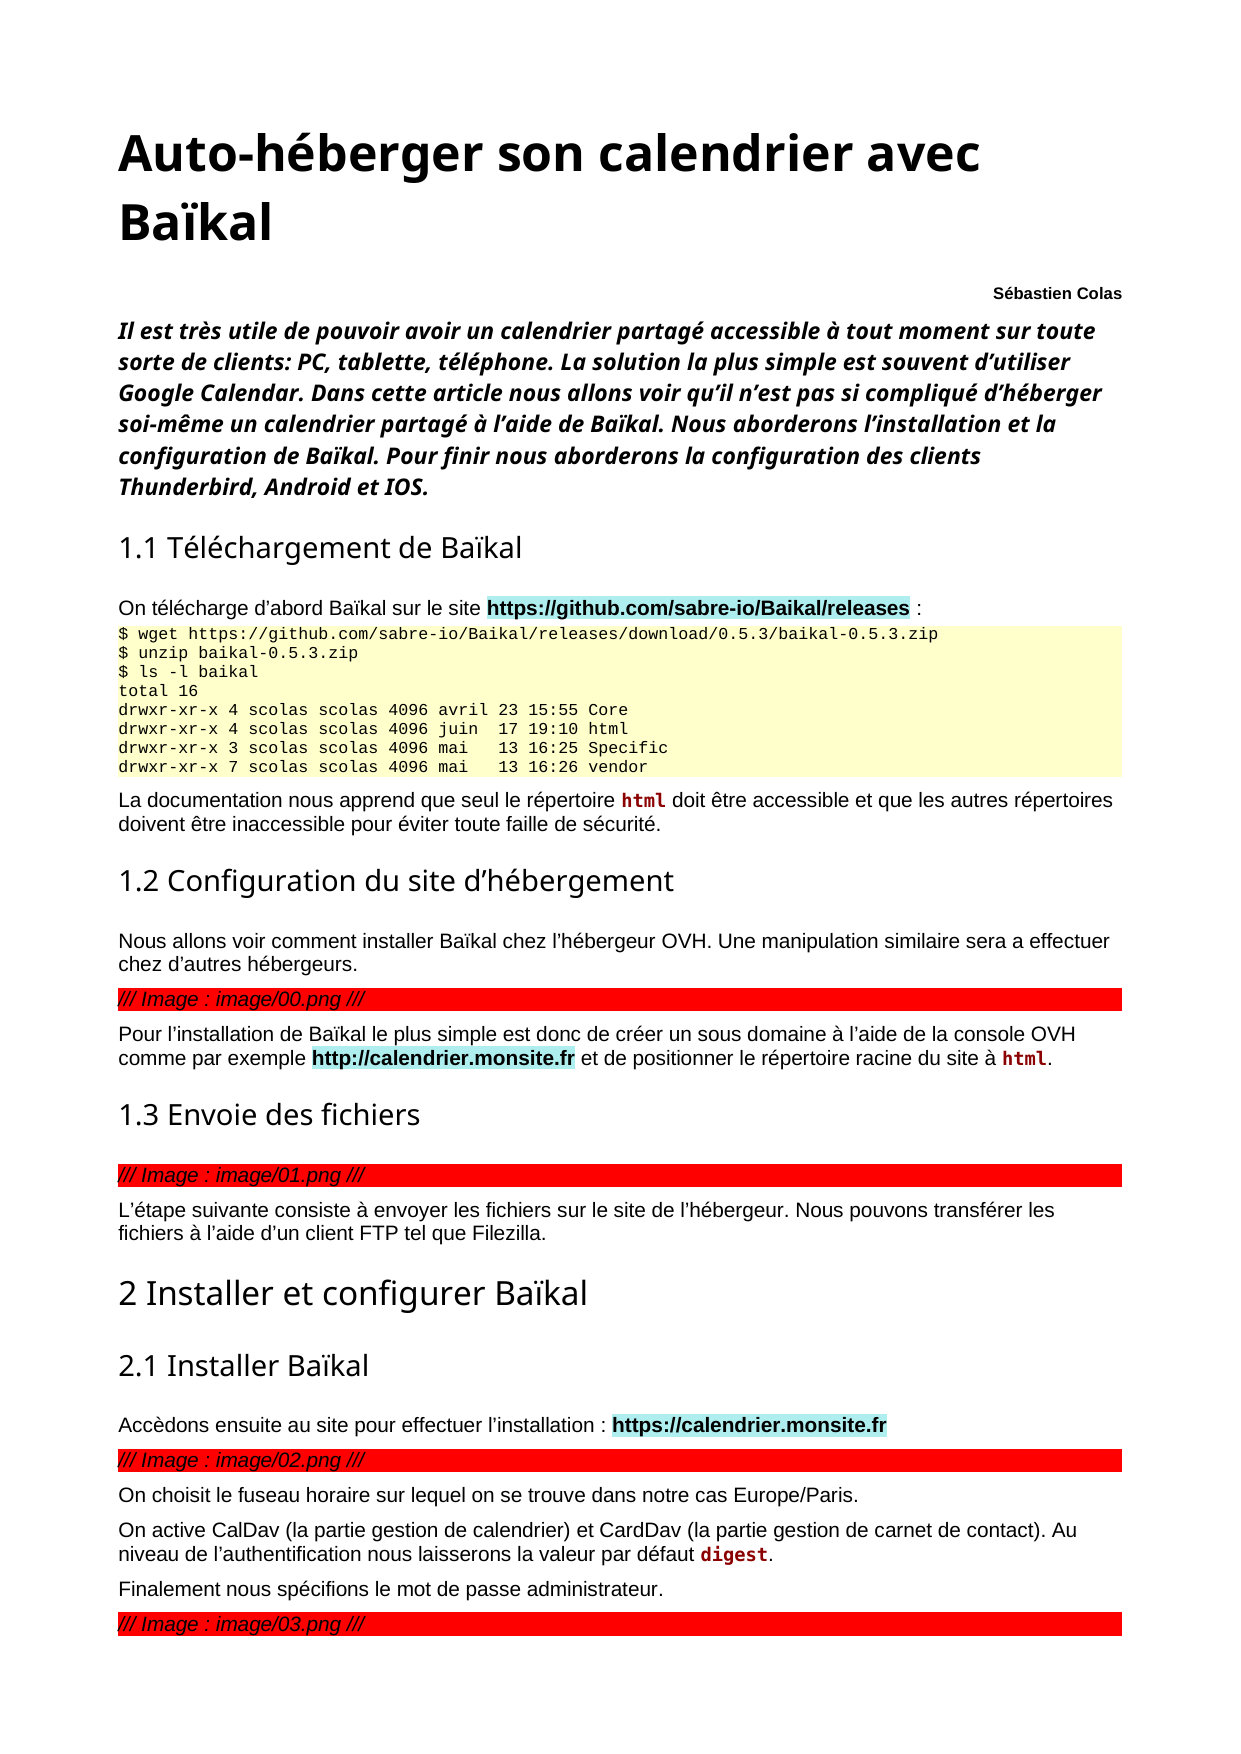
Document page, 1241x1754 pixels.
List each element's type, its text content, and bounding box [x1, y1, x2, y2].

text /// Image : image/00.png /// [118, 988, 1122, 1011]
text drwxr-xr-x 7 scolas scolas 4096 mai 13 16:26 vendor [118, 758, 1122, 777]
text On choisit le fuseau horaire sur lequel on se trouve dans notre cas Europe/Paris. [118, 1484, 1122, 1507]
text Pour l’installation de Baïkal le plus simple est donc de créer un sous domaine à l’aide de la console OVH comme par exemple http://calendrier.monsite.fr et de positionner le répertoire racine du site à html. [118, 1023, 1122, 1069]
text On télécharge d’abord Baïkal sur le site https://github.com/sabre-io/Baikal/releases : [118, 596, 487, 619]
text drwxr-xr-x 4 scolas scolas 4096 juin 17 19:10 html [118, 720, 1122, 739]
text Accèdons ensuite au site pour effectuer l’installation : https://calendrier.monsite.fr [118, 1414, 612, 1437]
text La documentation nous apprend que seul le répertoire html doit être accessible et que les autres répertoires doivent être inaccessible pour éviter toute faille de sécurité. [118, 789, 1122, 835]
subtitle Auto-héberger son calendrier avec Baïkal [118, 118, 1122, 254]
text On active CalDav (la partie gestion de calendrier) et CardDav (la partie gestion de carnet de contact). Au niveau de l’authentification nous laisserons la valeur par défaut digest. [118, 1519, 1122, 1566]
text $ unzip baikal-0.5.3.zip $ ls -l baikal [118, 644, 1122, 682]
subtitle 2 Installer et configurer Baïkal [118, 1270, 1122, 1315]
text Finalement nous spécifions le mot de passe administrateur. [118, 1577, 1122, 1601]
text drwxr-xr-x 3 scolas scolas 4096 mai 13 16:25 Specific [118, 739, 1122, 758]
text /// Image : image/01.png /// [118, 1164, 1122, 1187]
text Accèdons ensuite au site pour effectuer l’installation : https://calendrier.monsite.fr [887, 1414, 1122, 1437]
subtitle 2.1 Installer Baïkal [118, 1345, 1122, 1384]
text L’étape suivante consiste à envoyer les fichiers sur le site de l’hébergeur. Nous pouvons transférer les fichiers à l’aide d’un client FTP tel que Filezilla. [118, 1199, 1122, 1245]
text Il est très utile de pouvoir avoir un calendrier partagé accessible à tout moment sur toute sorte de clients: PC, tablette, téléphone. La solution la plus simple est souvent d’utiliser Google Calendar. Dans cette article nous allons voir qu’il n’est pas si compliqué d’héberger soi-même un calendrier partagé à l’aide de Baïkal. Nous aborderons l’installation et la configuration de Baïkal. Pour finir nous aborderons la configuration des clients Thunderbird, Android et IOS. [118, 314, 1122, 502]
text Sébastien Colas [118, 284, 1122, 303]
text total 16 [118, 682, 1122, 701]
text /// Image : image/03.png /// [118, 1612, 1122, 1636]
subtitle 1.1 Téléchargement de Baïkal [118, 527, 1122, 567]
text On télécharge d’abord Baïkal sur le site https://github.com/sabre-io/Baikal/releases : [910, 596, 1122, 619]
subtitle 1.3 Envoie des fichiers [118, 1094, 1122, 1134]
text drwxr-xr-x 4 scolas scolas 4096 avril 23 15:55 Core [118, 701, 1122, 720]
subtitle 1.2 Configuration du site d’hébergement [118, 860, 1122, 900]
text Nous allons voir comment installer Baïkal chez l’hébergeur OVH. Une manipulation similaire sera a effectuer chez d’autres hébergeurs. [118, 930, 1122, 976]
text /// Image : image/02.png /// [118, 1449, 1122, 1472]
text $ wget https://github.com/sabre-io/Baikal/releases/download/0.5.3/baikal-0.5.3.zip [118, 626, 1122, 644]
